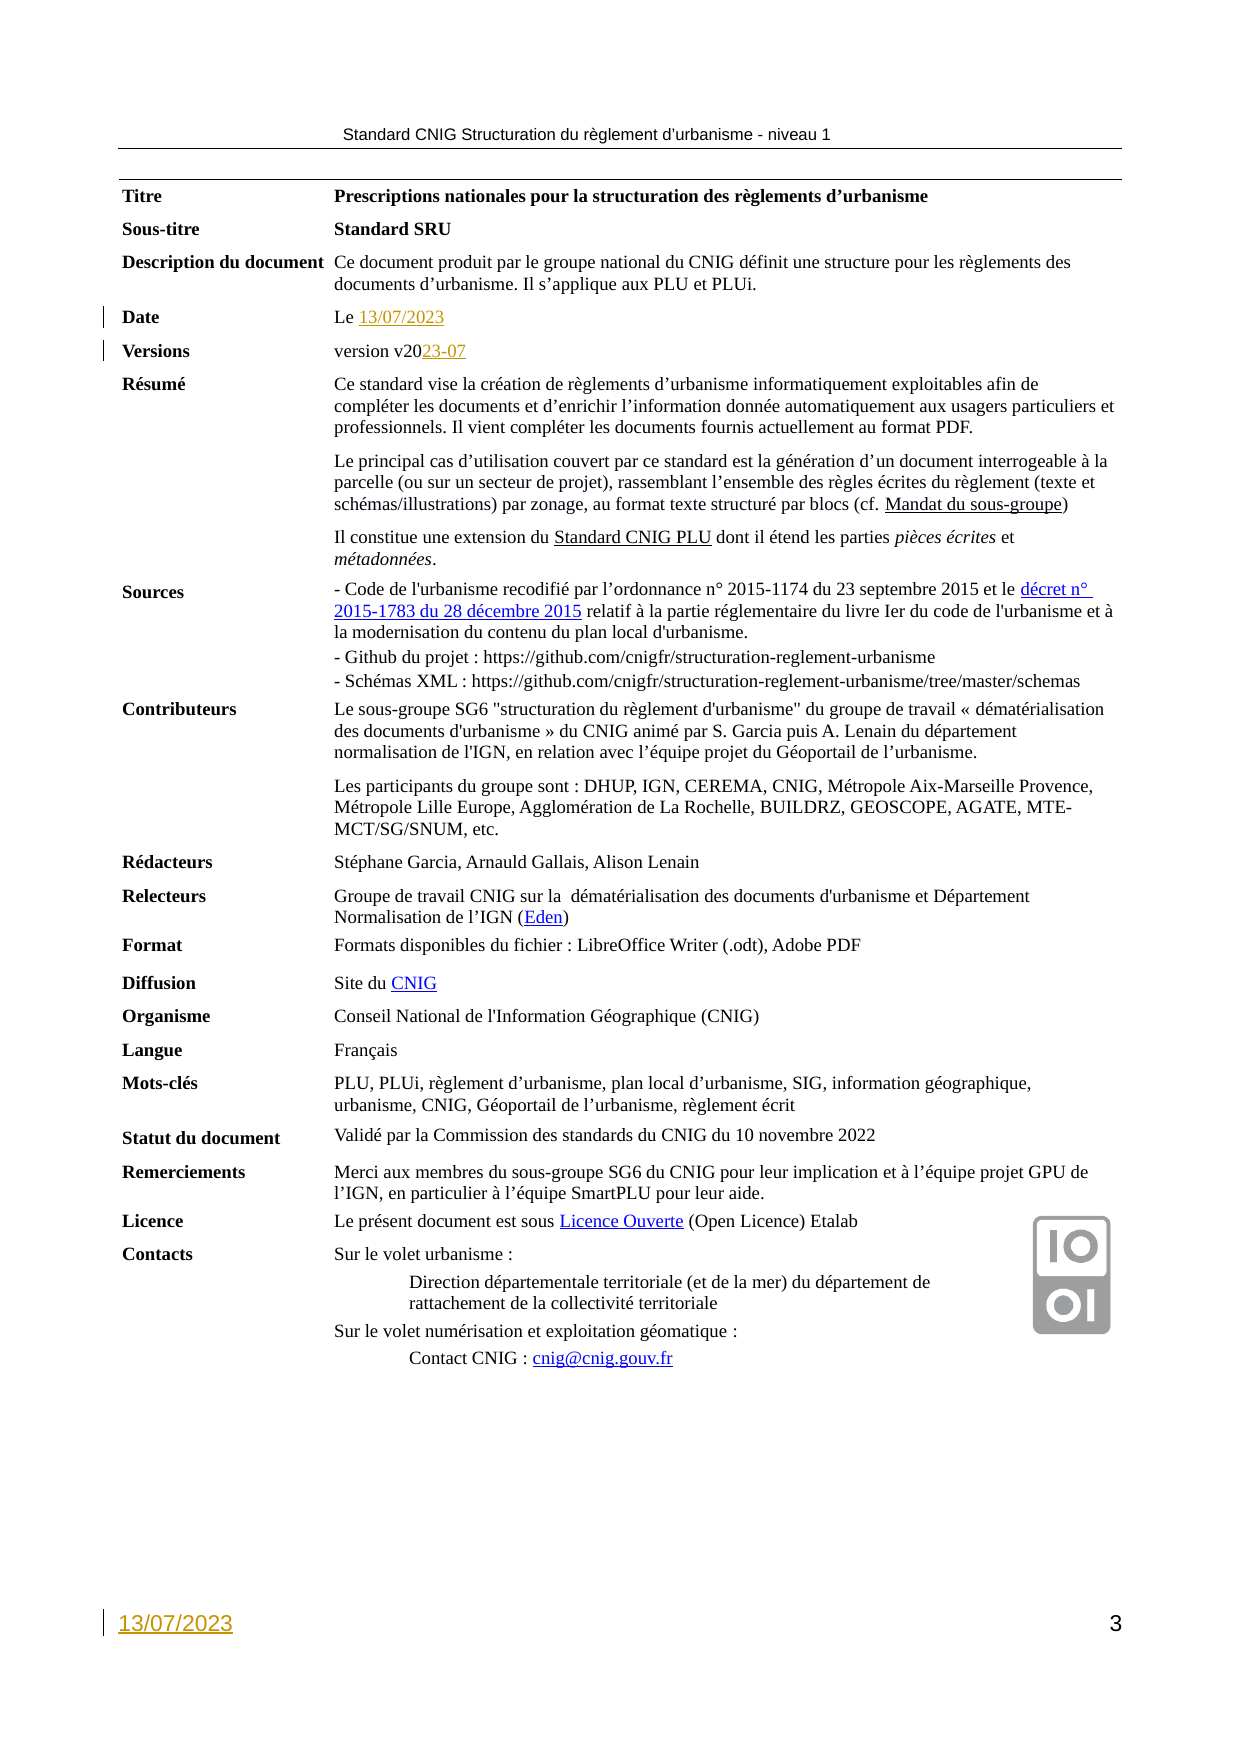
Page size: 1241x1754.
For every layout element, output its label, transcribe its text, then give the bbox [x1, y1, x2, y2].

table_cell version v2023-07 [331, 334, 1122, 367]
table_cell Format [119, 928, 331, 966]
table_cell Diffusion [119, 966, 331, 999]
table_cell Ce standard vise la création de règlements d’urbanisme informatiquement exploitables afin de compléter les documents et d’enrichir l’information donnée automatiquement aux usagers particuliers et professionnels. Il vient compléter les documents fournis actuellement au format PDF. Le principal cas d’utilisation couvert par ce standard est la génération d’un document interrogeable à la parcelle (ou sur un secteur de projet), rassemblant l’ensemble des règles écrites du règlement (texte et schémas/illustrations) par zonage, au format texte structuré par blocs (cf. Mandat du sous-groupe) Il constitue une extension du Standard CNIG PLU dont il étend les parties pièces écrites et métadonnées. [331, 367, 1122, 575]
table_cell Date [119, 300, 331, 334]
table_cell Statut du document [119, 1121, 331, 1155]
table_cell Groupe de travail CNIG sur la dématérialisation des documents d'urbanisme et Département Normalisation de l’IGN (Eden) [331, 879, 1122, 928]
table_cell Sous-titre [119, 212, 331, 245]
table_cell Langue [119, 1033, 331, 1066]
table_cell Le présent document est sous Licence Ouverte (Open Licence) Etalab [331, 1204, 1016, 1237]
table_cell PLU, PLUi, règlement d’urbanisme, plan local d’urbanisme, SIG, information géographique, urbanisme, CNIG, Géoportail de l’urbanisme, règlement écrit [331, 1066, 1122, 1121]
table_header Prescriptions nationales pour la structuration des règlements d’urbanisme [331, 180, 1122, 212]
picture [1030, 1213, 1114, 1337]
table_cell Standard SRU [331, 212, 1122, 245]
table_cell Versions [119, 334, 331, 367]
table_cell Contacts [119, 1237, 331, 1369]
table_cell Organisme [119, 999, 331, 1033]
table_cell Le sous-groupe SG6 "structuration du règlement d'urbanisme" du groupe de travail « dématérialisation des documents d'urbanisme » du CNIG animé par S. Garcia puis A. Lenain du département normalisation de l'IGN, en relation avec l’équipe projet du Géoportail de l’urbanisme. Les participants du groupe sont : DHUP, IGN, CEREMA, CNIG, Métropole Aix-Marseille Provence, Métropole Lille Europe, Agglomération de La Rochelle, BUILDRZ, GEOSCOPE, AGATE, MTE-MCT/SG/SNUM, etc. [331, 692, 1122, 845]
table_cell Rédacteurs [119, 845, 331, 878]
table_cell Site du CNIG [331, 966, 1122, 999]
table_cell Français [331, 1033, 1122, 1066]
table_cell Contributeurs [119, 692, 331, 845]
table_cell Validé par la Commission des standards du CNIG du 10 novembre 2022 [331, 1121, 1122, 1155]
table_cell Le 13/07/2023 [331, 300, 1122, 334]
table_cell Stéphane Garcia, Arnauld Gallais, Alison Lenain [331, 845, 1122, 878]
table_cell Conseil National de l'Information Géographique (CNIG) [331, 999, 1122, 1033]
table_cell Description du document [119, 245, 331, 300]
table_cell Sources [119, 575, 331, 692]
table_cell Licence [119, 1204, 331, 1237]
table_header Titre [119, 180, 331, 212]
table_cell Sur le volet urbanisme : Direction départementale territoriale (et de la mer) du département de rattachement de la collectivité territoriale Sur le volet numérisation et exploitation géomatique : Contact CNIG : cnig@cnig.gouv.fr [331, 1237, 1016, 1369]
table_cell [1016, 1204, 1122, 1369]
table_cell Formats disponibles du fichier : LibreOffice Writer (.odt), Adobe PDF [331, 928, 1122, 966]
table_cell Ce document produit par le groupe national du CNIG définit une structure pour les règlements des documents d’urbanisme. Il s’applique aux PLU et PLUi. [331, 245, 1122, 300]
table_cell Mots-clés [119, 1066, 331, 1121]
table_cell - Code de l'urbanisme recodifié par l’ordonnance n° 2015-1174 du 23 septembre 2015 et le décret n° 2015-1783 du 28 décembre 2015 relatif à la partie réglementaire du livre Ier du code de l'urbanisme et à la modernisation du contenu du plan local d'urbanisme. - Github du projet : https://github.com/cnigfr/structuration-reglement-urbanisme - Schémas XML : https://github.com/cnigfr/structuration-reglement-urbanisme/tree/master/schemas [331, 575, 1122, 692]
table_cell Relecteurs [119, 879, 331, 928]
table_cell Merci aux membres du sous-groupe SG6 du CNIG pour leur implication et à l’équipe projet GPU de l’IGN, en particulier à l’équipe SmartPLU pour leur aide. [331, 1155, 1122, 1204]
table_cell Résumé [119, 367, 331, 575]
table_cell Remerciements [119, 1155, 331, 1204]
